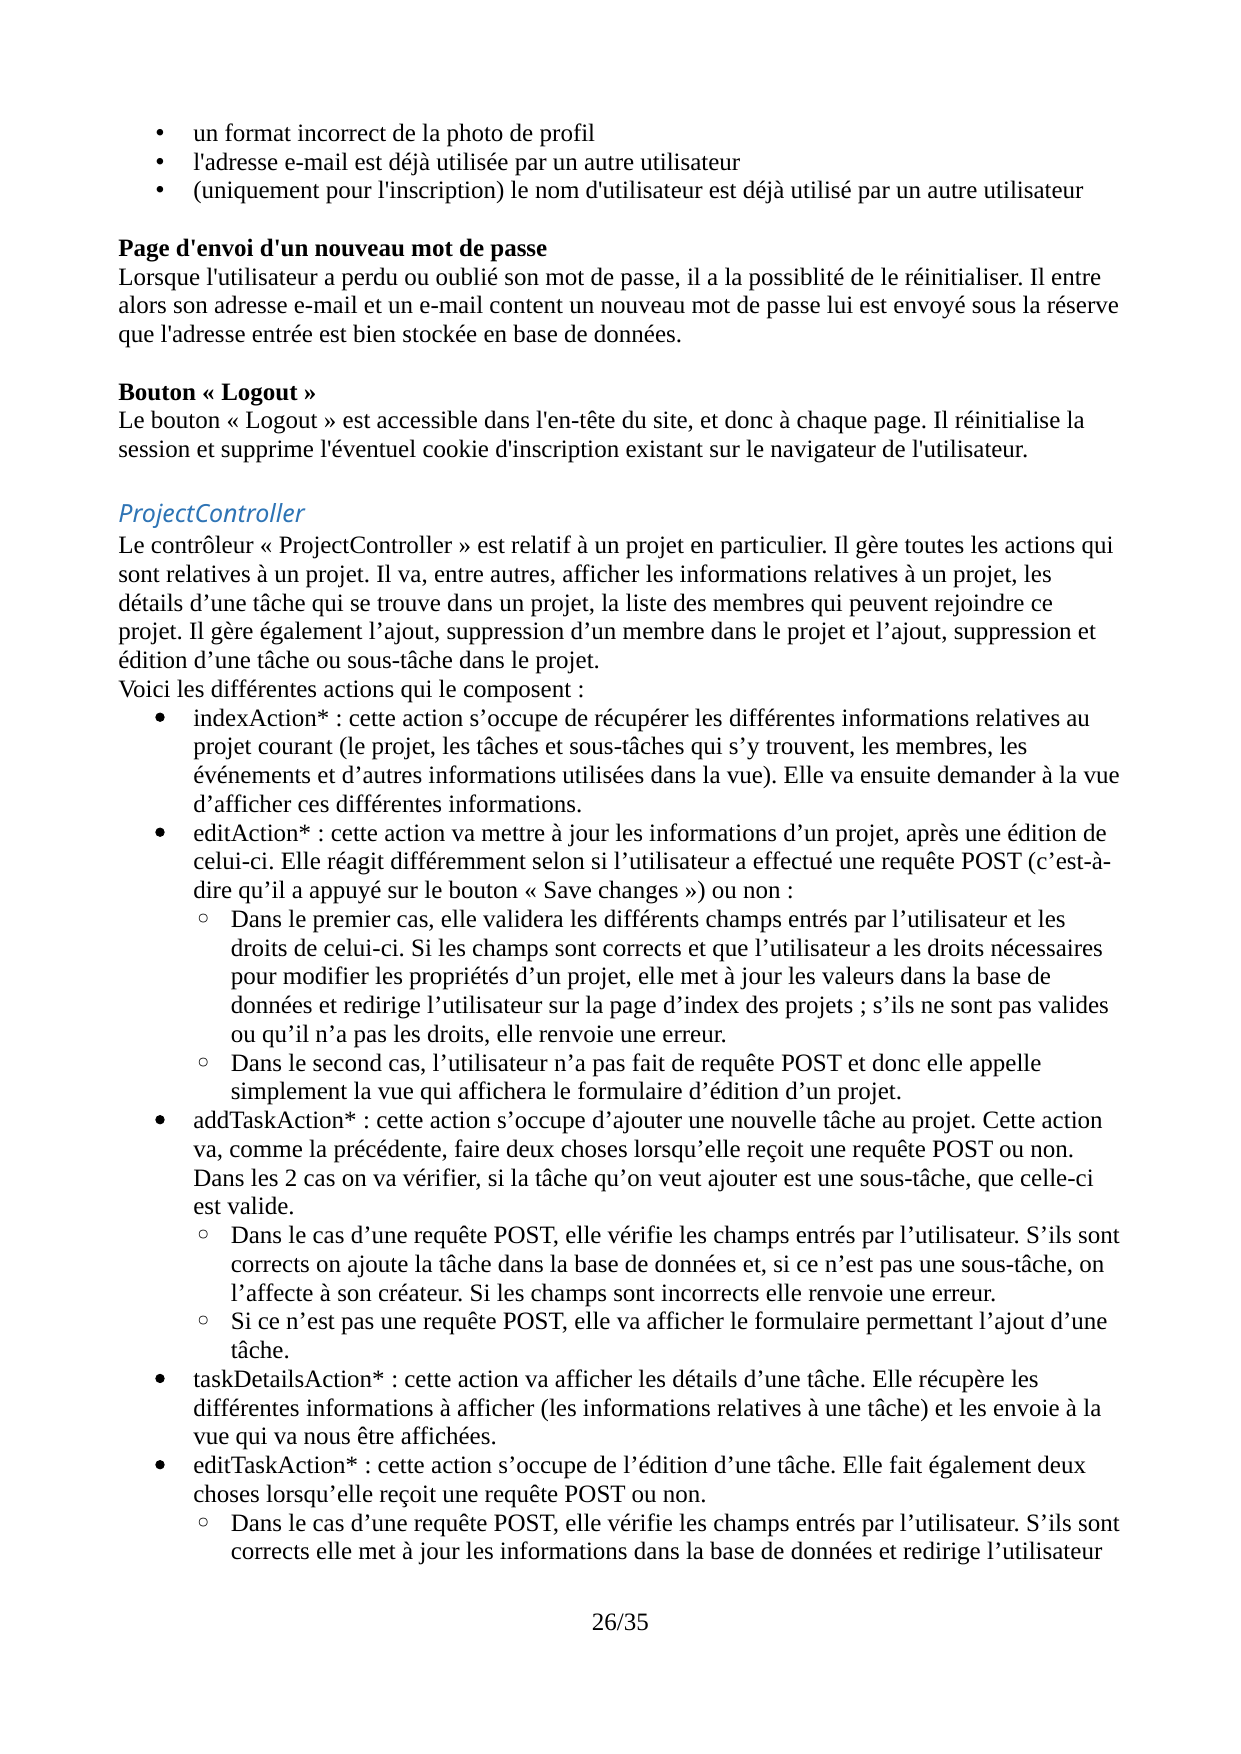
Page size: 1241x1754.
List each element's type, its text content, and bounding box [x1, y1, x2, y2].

list (uniquement pour l'inscription) le nom d'utilisateur est déjà utilisé par un autre utilisateur [156, 176, 1122, 204]
text Page d'envoi d'un nouveau mot de passe [118, 233, 1122, 262]
text Lorsque l'utilisateur a perdu ou oublié son mot de passe, il a la possiblité de le réinitialiser. Il entre alors son adresse e-mail et un e-mail content un nouveau mot de passe lui est envoyé sous la réserve que l'adresse entrée est bien stockée en base de données. [118, 262, 1122, 348]
list Dans le second cas, l’utilisateur n’a pas fait de requête POST et donc elle appelle simplement la vue qui affichera le formulaire d’édition d’un projet. [193, 1048, 1122, 1105]
text Voici les différentes actions qui le composent : [118, 674, 1122, 703]
text Le contrôleur « ProjectController » est relatif à un projet en particulier. Il gère toutes les actions qui sont relatives à un projet. Il va, entre autres, afficher les informations relatives à un projet, les détails d’une tâche qui se trouve dans un projet, la liste des membres qui peuvent rejoindre ce projet. Il gère également l’ajout, suppression d’un membre dans le projet et l’ajout, suppression et édition d’une tâche ou sous-tâche dans le projet. [118, 530, 1122, 674]
text Le bouton « Logout » est accessible dans l'en-tête du site, et donc à chaque page. Il réinitialise la session et supprime l'éventuel cookie d'inscription existant sur le navigateur de l'utilisateur. [118, 406, 1122, 463]
list Dans le premier cas, elle validera les différents champs entrés par l’utilisateur et les droits de celui-ci. Si les champs sont corrects et que l’utilisateur a les droits nécessaires pour modifier les propriétés d’un projet, elle met à jour les valeurs dans la base de données et redirige l’utilisateur sur la page d’index des projets ; s’ils ne sont pas valides ou qu’il n’a pas les droits, elle renvoie une erreur. [193, 904, 1122, 1048]
list addTaskAction* : cette action s’occupe d’ajouter une nouvelle tâche au projet. Cette action va, comme la précédente, faire deux choses lorsqu’elle reçoit une requête POST ou non. Dans les 2 cas on va vérifier, si la tâche qu’on veut ajouter est une sous-tâche, que celle-ci est valide. [156, 1105, 1122, 1220]
list Dans le cas d’une requête POST, elle vérifie les champs entrés par l’utilisateur. S’ils sont corrects elle met à jour les informations dans la base de données et redirige l’utilisateur [193, 1508, 1122, 1565]
list l'adresse e-mail est déjà utilisée par un autre utilisateur [156, 147, 1122, 176]
subtitle ProjectController [118, 496, 1122, 530]
list Dans le cas d’une requête POST, elle vérifie les champs entrés par l’utilisateur. S’ils sont corrects on ajoute la tâche dans la base de données et, si ce n’est pas une sous-tâche, on l’affecte à son créateur. Si les champs sont incorrects elle renvoie une erreur. [193, 1220, 1122, 1306]
list Si ce n’est pas une requête POST, elle va afficher le formulaire permettant l’ajout d’une tâche. [193, 1306, 1122, 1364]
list editTaskAction* : cette action s’occupe de l’édition d’une tâche. Elle fait également deux choses lorsqu’elle reçoit une requête POST ou non. [156, 1450, 1122, 1508]
list indexAction* : cette action s’occupe de récupérer les différentes informations relatives au projet courant (le projet, les tâches et sous-tâches qui s’y trouvent, les membres, les événements et d’autres informations utilisées dans la vue). Elle va ensuite demander à la vue d’afficher ces différentes informations. [156, 703, 1122, 818]
list editAction* : cette action va mettre à jour les informations d’un projet, après une édition de celui-ci. Elle réagit différemment selon si l’utilisateur a effectué une requête POST (c’est-à-dire qu’il a appuyé sur le bouton « Save changes ») ou non : [156, 818, 1122, 904]
list taskDetailsAction* : cette action va afficher les détails d’une tâche. Elle récupère les différentes informations à afficher (les informations relatives à une tâche) et les envoie à la vue qui va nous être affichées. [156, 1364, 1122, 1450]
text Bouton « Logout » [118, 377, 1122, 406]
list un format incorrect de la photo de profil [156, 118, 1122, 147]
